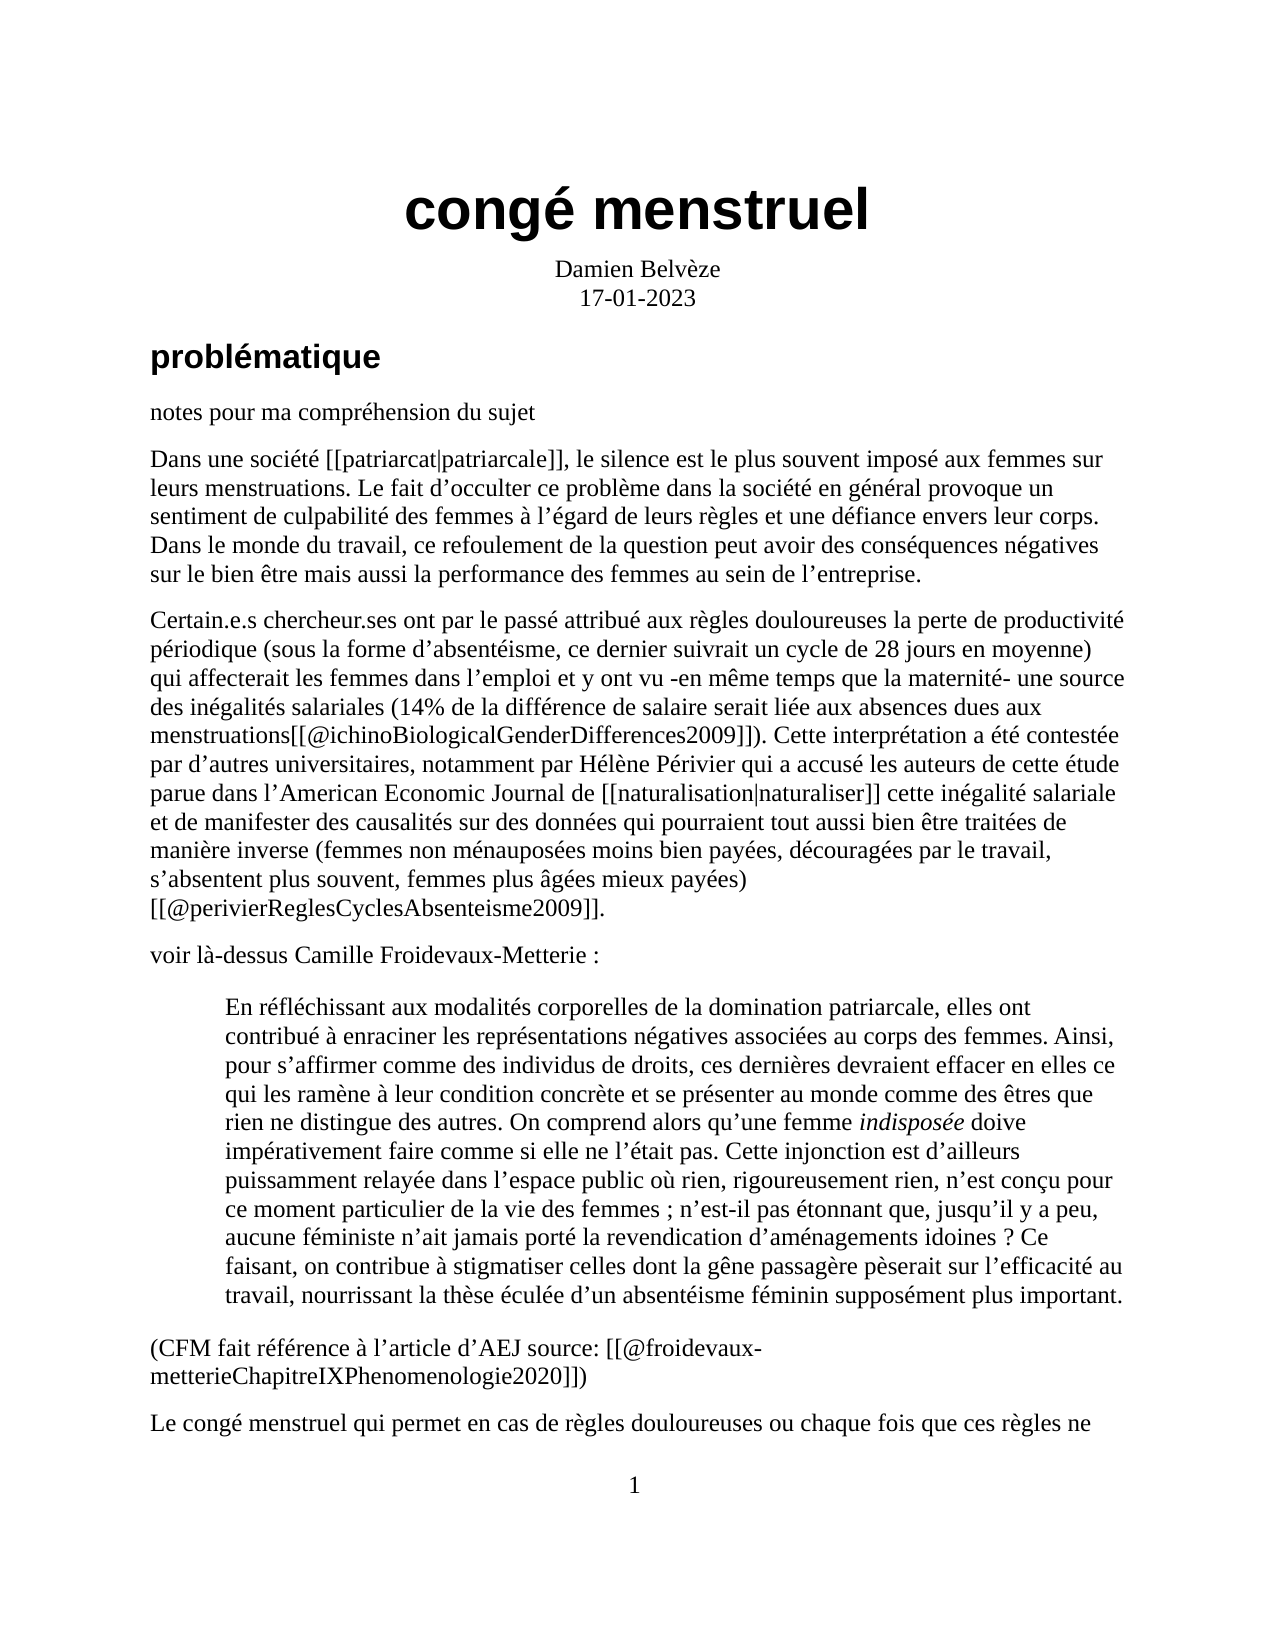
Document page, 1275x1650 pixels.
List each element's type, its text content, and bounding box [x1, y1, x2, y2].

subtitle problématique [150, 337, 1125, 376]
text voir là-dessus Camille Froidevaux-Metterie : [150, 940, 1125, 968]
text (CFM fait référence à l’article d’AEJ source: [[@froidevaux-metterieChapitreIXPhenomenologie2020]]) [150, 1333, 1125, 1390]
text notes pour ma compréhension du sujet [150, 397, 1125, 426]
text Dans une société [[patriarcat|patriarcale]], le silence est le plus souvent imposé aux femmes sur leurs menstruations. Le fait d’occulter ce problème dans la société en général provoque un sentiment de culpabilité des femmes à l’égard de leurs règles et une défiance envers leur corps. Dans le monde du travail, ce refoulement de la question peut avoir des conséquences négatives sur le bien être mais aussi la performance des femmes au sein de l’entreprise. [150, 444, 1125, 588]
title congé menstruel [150, 175, 1125, 242]
text Le congé menstruel qui permet en cas de règles douloureuses ou chaque fois que ces règles ne [150, 1408, 1125, 1437]
text En réfléchissant aux modalités corporelles de la domination patriarcale, elles ont contribué à enraciner les représentations négatives associées au corps des femmes. Ainsi, pour s’affirmer comme des individus de droits, ces dernières devraient effacer en elles ce qui les ramène à leur condition concrète et se présenter au monde comme des êtres que rien ne distingue des autres. On comprend alors qu’une femme indisposée doive impérativement faire comme si elle ne l’était pas. Cette injonction est d’ailleurs puissamment relayée dans l’espace public où rien, rigoureusement rien, n’est conçu pour ce moment particulier de la vie des femmes ; n’est-il pas étonnant que, jusqu’il y a peu, aucune féministe n’ait jamais porté la revendication d’aménagements idoines ? Ce faisant, on contribue à stigmatiser celles dont la gêne passagère pèserait sur l’efficacité au travail, nourrissant la thèse éculée d’un absentéisme féminin supposément plus important. [225, 992, 1125, 1309]
text 17-01-2023 [150, 283, 1125, 312]
text Damien Belvèze [150, 254, 1125, 283]
text Certain.e.s chercheur.ses ont par le passé attribué aux règles douloureuses la perte de productivité périodique (sous la forme d’absentéisme, ce dernier suivrait un cycle de 28 jours en moyenne) qui affecterait les femmes dans l’emploi et y ont vu -en même temps que la maternité- une source des inégalités salariales (14% de la différence de salaire serait liée aux absences dues aux menstruations[[@ichinoBiologicalGenderDifferences2009]]). Cette interprétation a été contestée par d’autres universitaires, notamment par Hélène Périvier qui a accusé les auteurs de cette étude parue dans l’American Economic Journal de [[naturalisation|naturaliser]] cette inégalité salariale et de manifester des causalités sur des données qui pourraient tout aussi bien être traitées de manière inverse (femmes non ménauposées moins bien payées, découragées par le travail, s’absentent plus souvent, femmes plus âgées mieux payées)[[@perivierReglesCyclesAbsenteisme2009]]. [150, 606, 1125, 922]
